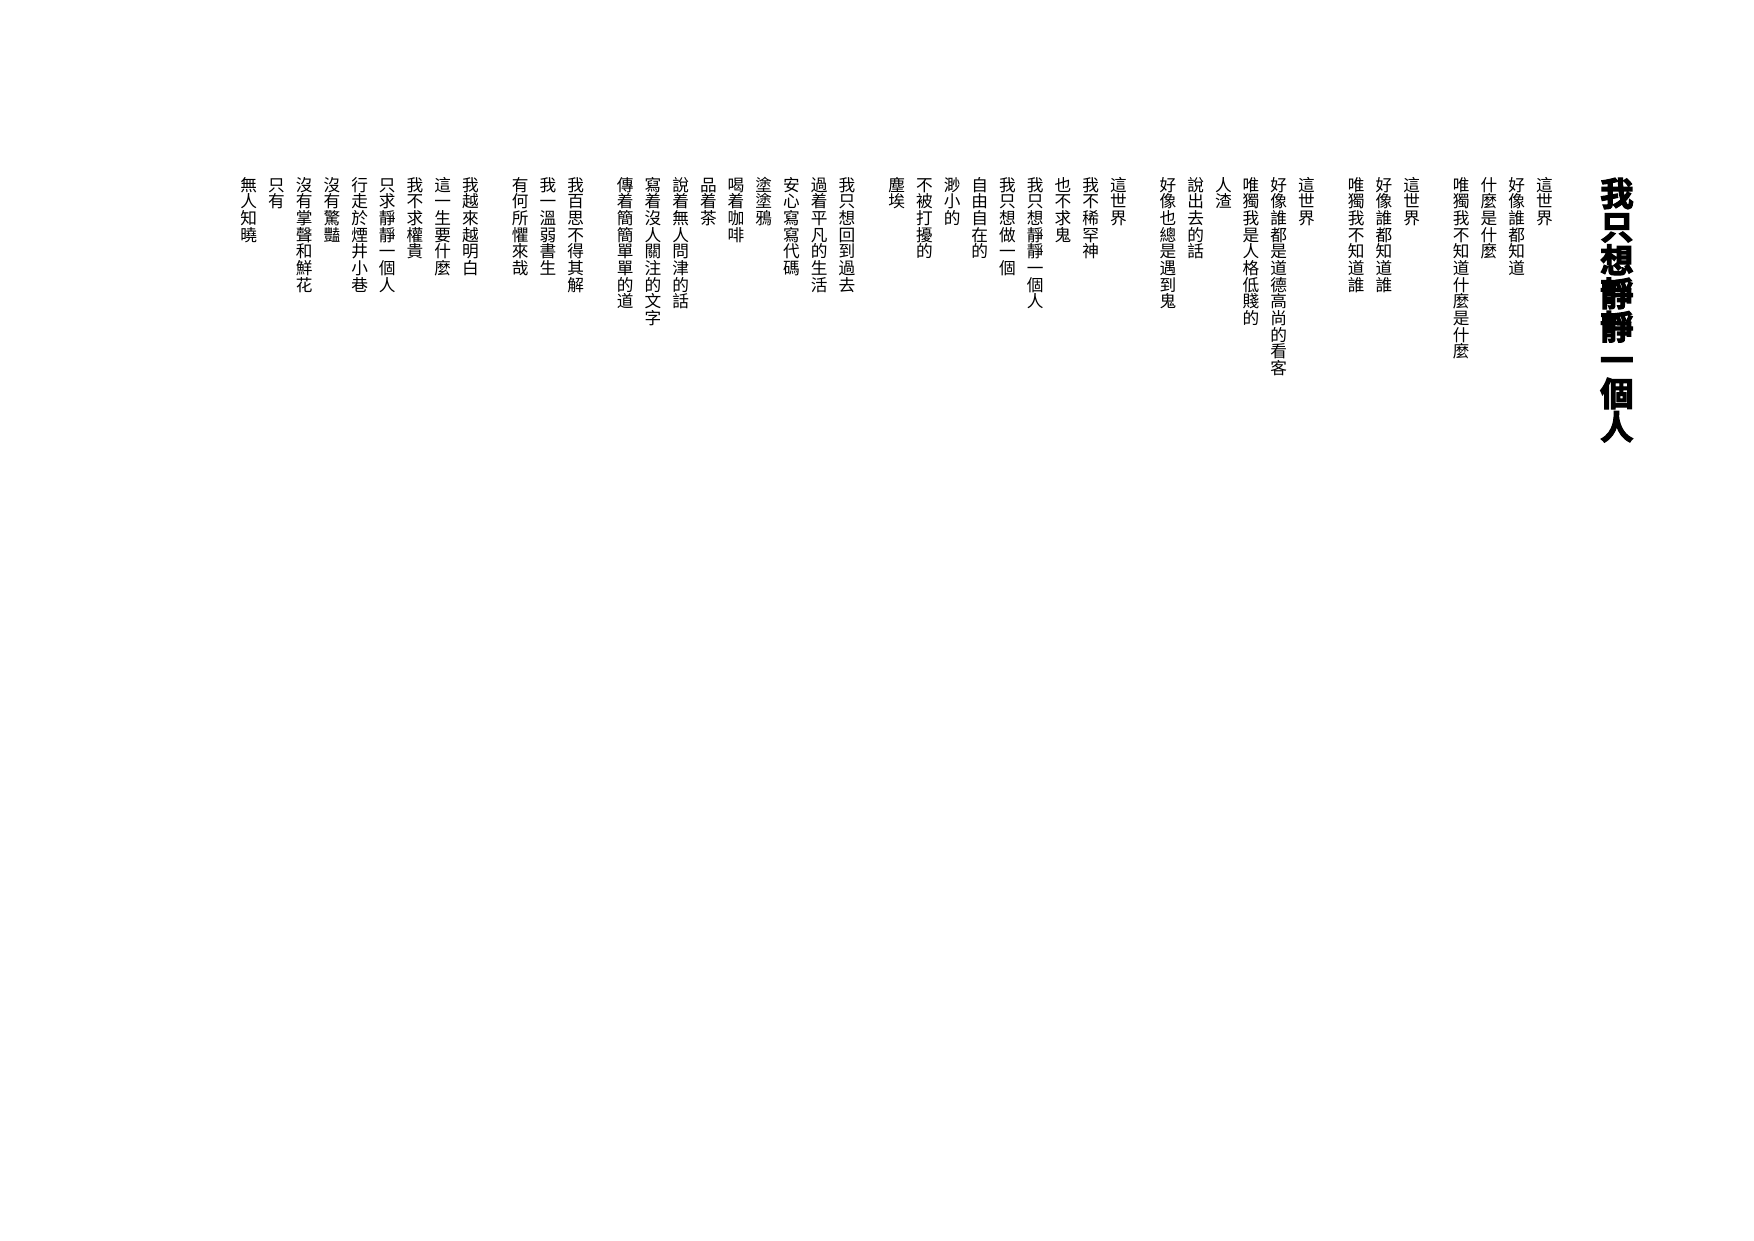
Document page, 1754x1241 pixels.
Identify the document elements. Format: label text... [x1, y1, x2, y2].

text 唯獨我不知道誰 [1344, 176, 1368, 634]
text 不被打擾的 [912, 176, 936, 634]
text 好像誰都知道誰 [1372, 176, 1396, 634]
text 行走於煙井小巷 [347, 176, 372, 634]
text 過着平凡的生活 [807, 176, 831, 634]
text 我只想靜靜一個人 [1023, 176, 1047, 634]
text 這世界 [1399, 176, 1424, 634]
text 我越來越明白 [458, 176, 482, 634]
text 自由自在的 [968, 176, 992, 634]
text 沒有驚豔 [320, 176, 344, 634]
text 無人知曉 [237, 176, 261, 634]
text 寫着沒人關注的文字 [641, 176, 665, 634]
text 唯獨我不知道什麼是什麼 [1449, 176, 1473, 634]
text 這世界 [1294, 176, 1318, 634]
text 渺小的 [940, 176, 964, 634]
text 只求靜靜一個人 [375, 176, 399, 634]
text 我只想做一個 [995, 176, 1019, 634]
text 好像也總是遇到鬼 [1156, 176, 1180, 634]
text 傳着簡簡單單的道 [613, 176, 637, 634]
text 有何所懼來哉 [508, 176, 532, 634]
text 這世界 [1532, 176, 1556, 634]
text 唯獨我是人格低賤的 [1239, 176, 1263, 634]
text 什麼是什麼 [1477, 176, 1501, 634]
text 品着茶 [696, 176, 720, 634]
text 沒有掌聲和鮮花 [292, 176, 316, 634]
text 我不稀罕神 [1078, 176, 1103, 634]
text 安心寫寫代碼 [779, 176, 803, 634]
text 也不求鬼 [1051, 176, 1075, 634]
text 這一生要什麼 [431, 176, 455, 634]
text 只有 [264, 176, 288, 634]
text 說出去的話 [1183, 176, 1208, 634]
text 說着無人問津的話 [668, 176, 693, 634]
text 我只想回到過去 [835, 176, 859, 634]
text 我不求權貴 [403, 176, 427, 634]
text 我一溫弱書生 [536, 176, 560, 634]
text 這世界 [1106, 176, 1130, 634]
text 塵埃 [884, 176, 909, 634]
text 塗塗鴉 [752, 176, 776, 634]
text 我百思不得其解 [563, 176, 588, 634]
text 好像誰都知道 [1504, 176, 1529, 634]
text 人渣 [1211, 176, 1235, 634]
text 我只想靜靜一個人 [1595, 176, 1635, 634]
text 喝着咖啡 [724, 176, 748, 634]
text 好像誰都是道德高尚的看客 [1267, 176, 1291, 634]
